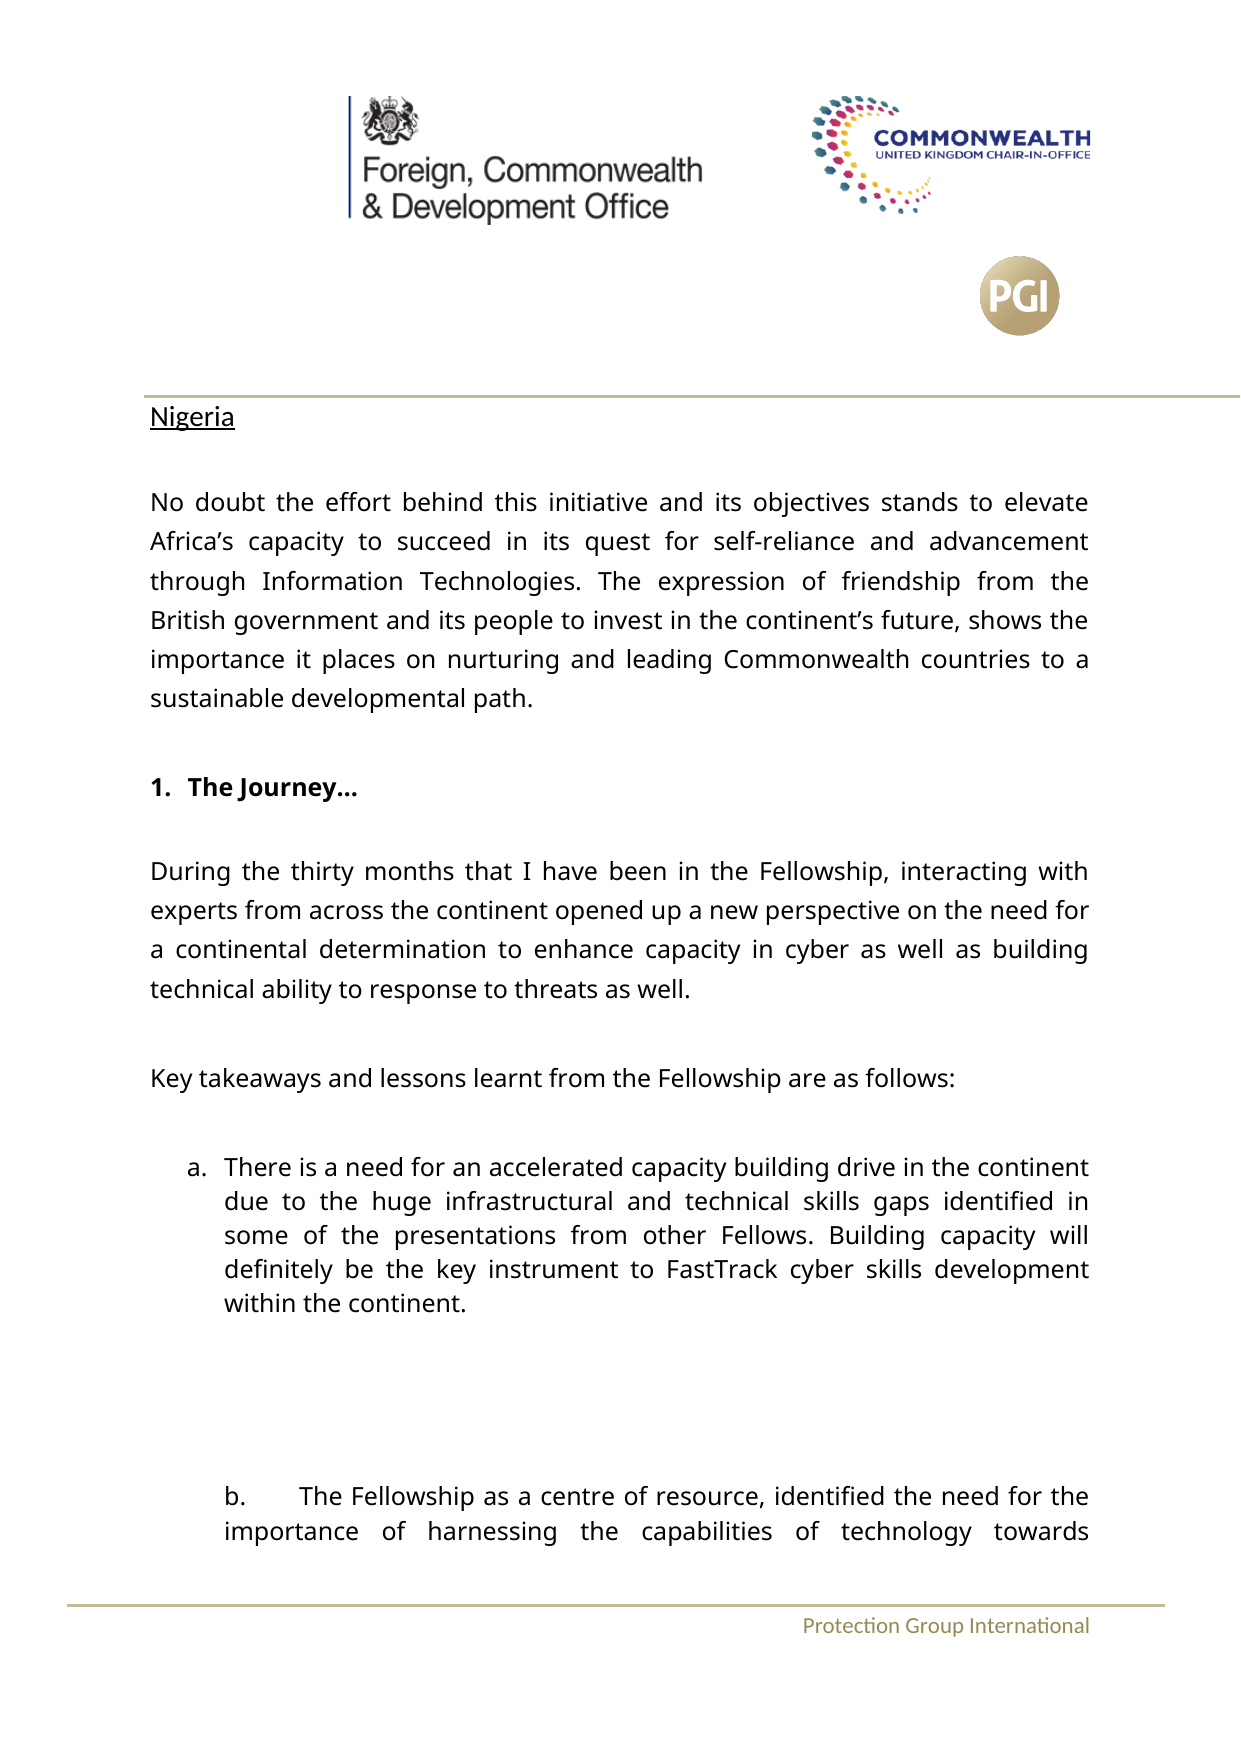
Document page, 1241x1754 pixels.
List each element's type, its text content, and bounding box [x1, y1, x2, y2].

text Nigeria [150, 398, 1090, 434]
list The Fellowship as a centre of resource, identified the need for the importance of harnessing the capabilities of technology towards [224, 1479, 1090, 1547]
text No doubt the effort behind this initiative and its objectives stands to elevate Africa’s capacity to succeed in its quest for self-reliance and advancement through Information Technologies. The expression of friendship from the British government and its people to invest in the continent’s future, shows the importance it places on nurturing and leading Commonwealth countries to a sustainable developmental path. [150, 485, 1090, 715]
text Key takeaways and lessons learnt from the Fellowship are as follows: [150, 1061, 1090, 1094]
text During the thirty months that I have been in the Fellowship, interacting with experts from across the continent opened up a new perspective on the need for a continental determination to enhance capacity in cyber as well as building technical ability to response to threats as well. [150, 854, 1090, 1005]
list There is a need for an accelerated capacity building drive in the continent due to the huge infrastructural and technical skills gaps identified in some of the presentations from other Fellows. Building capacity will definitely be the key instrument to FastTrack cyber skills development within the continent. [187, 1150, 1090, 1320]
subtitle The Journey… [150, 770, 1090, 804]
